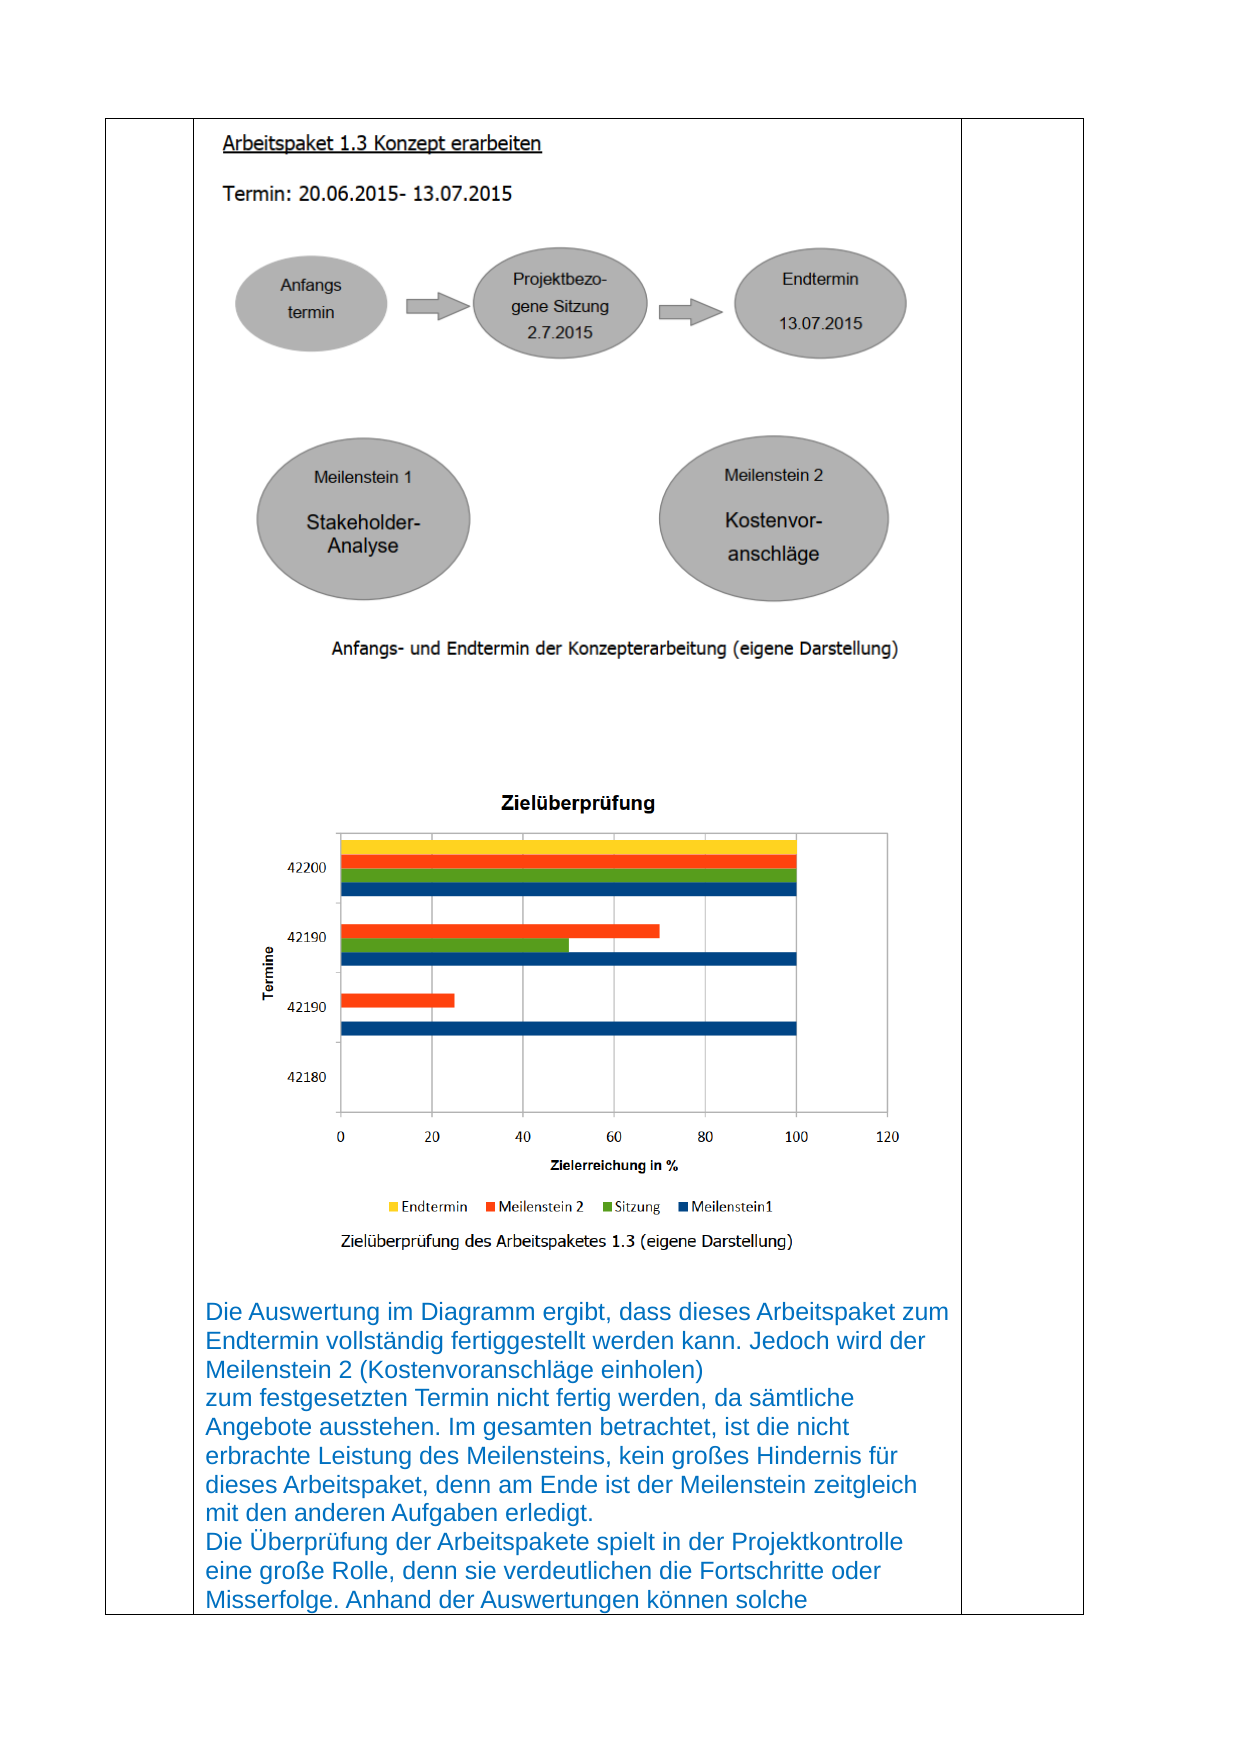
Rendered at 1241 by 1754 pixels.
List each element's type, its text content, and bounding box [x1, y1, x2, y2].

table_cell [962, 119, 1083, 1613]
table_cell Die Auswertung im Diagramm ergibt, dass dieses Arbeitspaket zum Endtermin vollständig fertiggestellt werden kann. Jedoch wird der Meilenstein 2 (Kostenvoranschläge einholen) zum festgesetzten Termin nicht fertig werden, da sämtliche Angebote ausstehen. Im gesamten betrachtet, ist die nicht erbrachte Leistung des Meilensteins, kein großes Hindernis für dieses Arbeitspaket, denn am Ende ist der Meilenstein zeitgleich mit den anderen Aufgaben erledigt. Die Überprüfung der Arbeitspakete spielt in der Projektkontrolle eine große Rolle, denn sie verdeutlichen die Fortschritte oder Misserfolge. Anhand der Auswertungen können solche [194, 119, 961, 1613]
table_cell [106, 119, 193, 1613]
